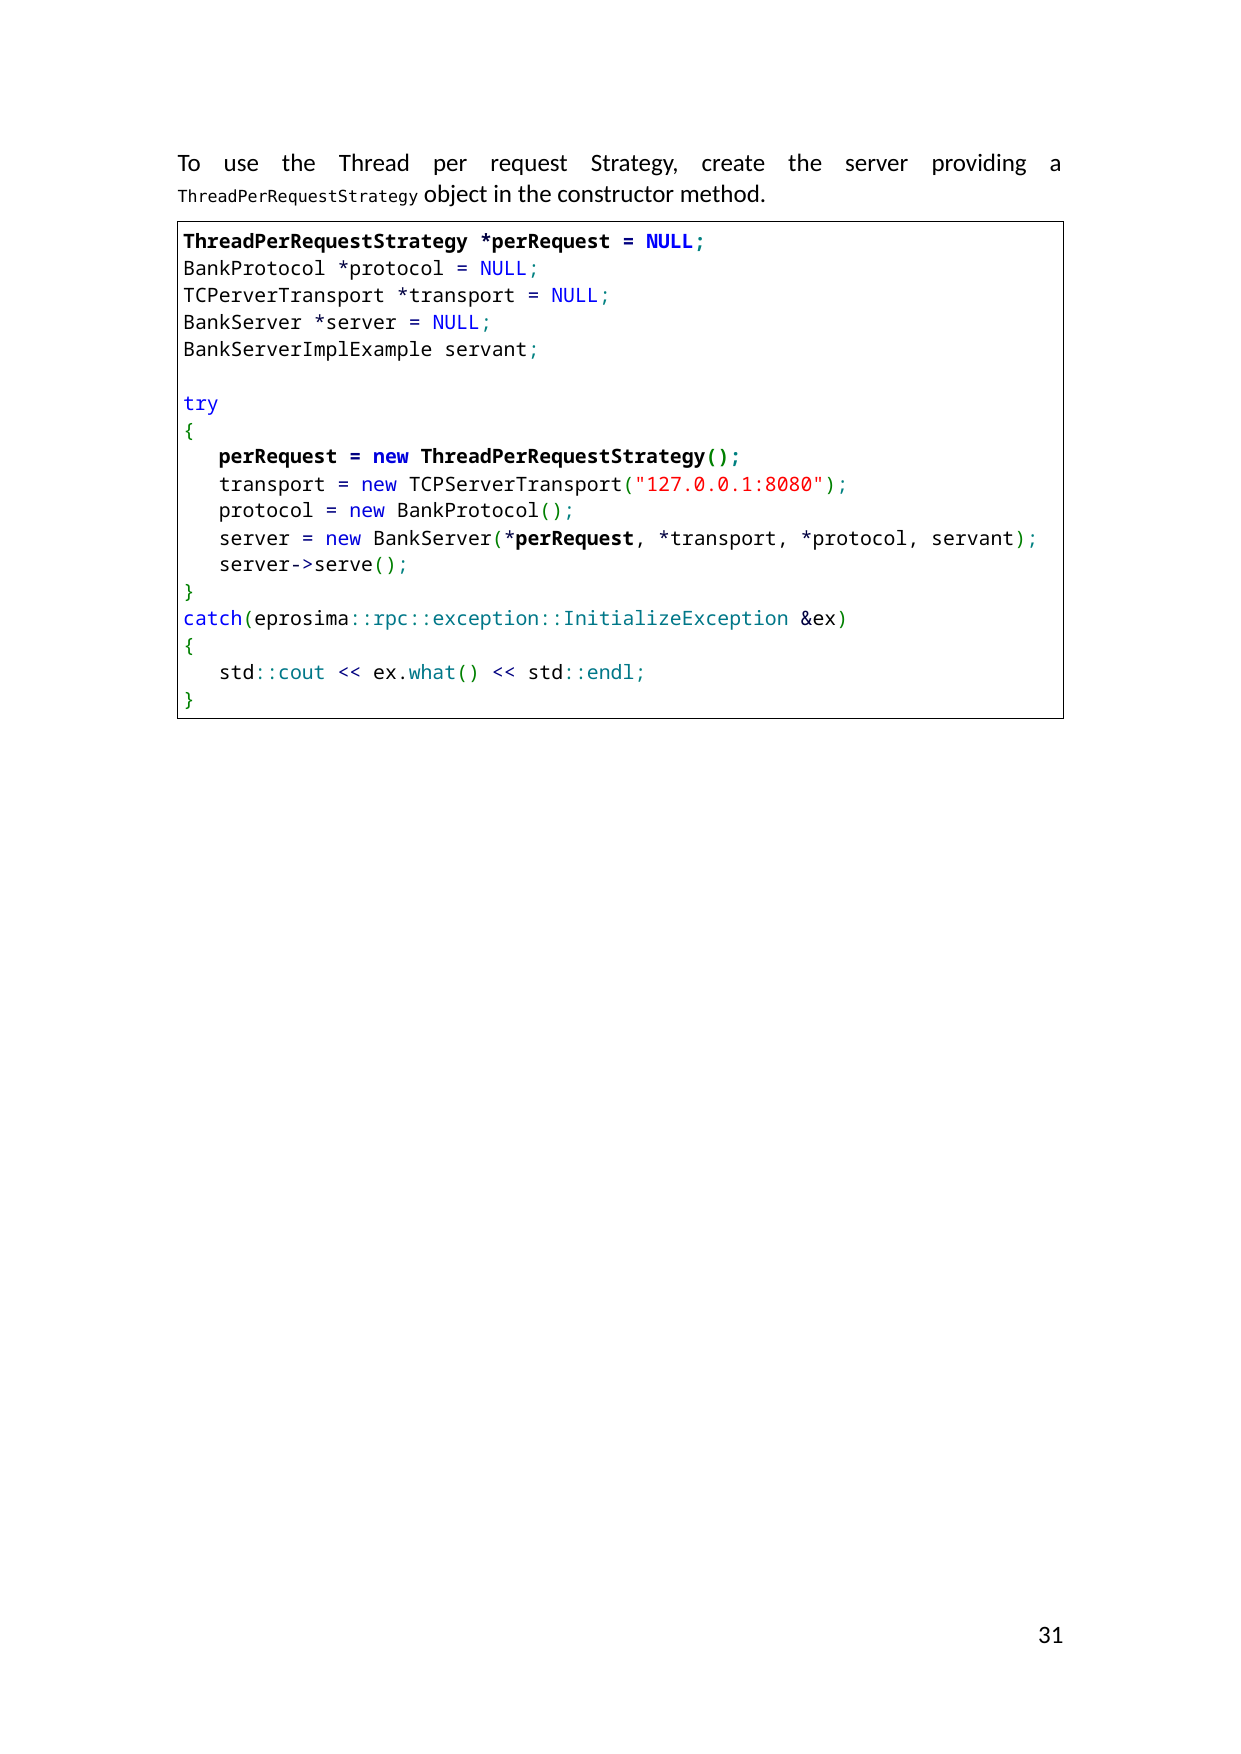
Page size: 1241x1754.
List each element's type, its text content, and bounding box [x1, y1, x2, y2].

table_header ThreadPerRequestStrategy *perRequest = NULL; BankProtocol *protocol = NULL; TCPerverTransport *transport = NULL; BankServer *server = NULL; BankServerImplExample servant; try { perRequest = new ThreadPerRequestStrategy(); transport = new TCPServerTransport("127.0.0.1:8080"); protocol = new BankProtocol(); server = new BankServer(*perRequest, *transport, *protocol, servant); server->serve(); } catch(eprosima::rpc::exception::InitializeException &ex) { std::cout << ex.what() << std::endl; } [178, 222, 1063, 718]
text To use the Thread per request Strategy, create the server providing a ThreadPerRequestStrategy object in the constructor method. [177, 148, 1063, 209]
